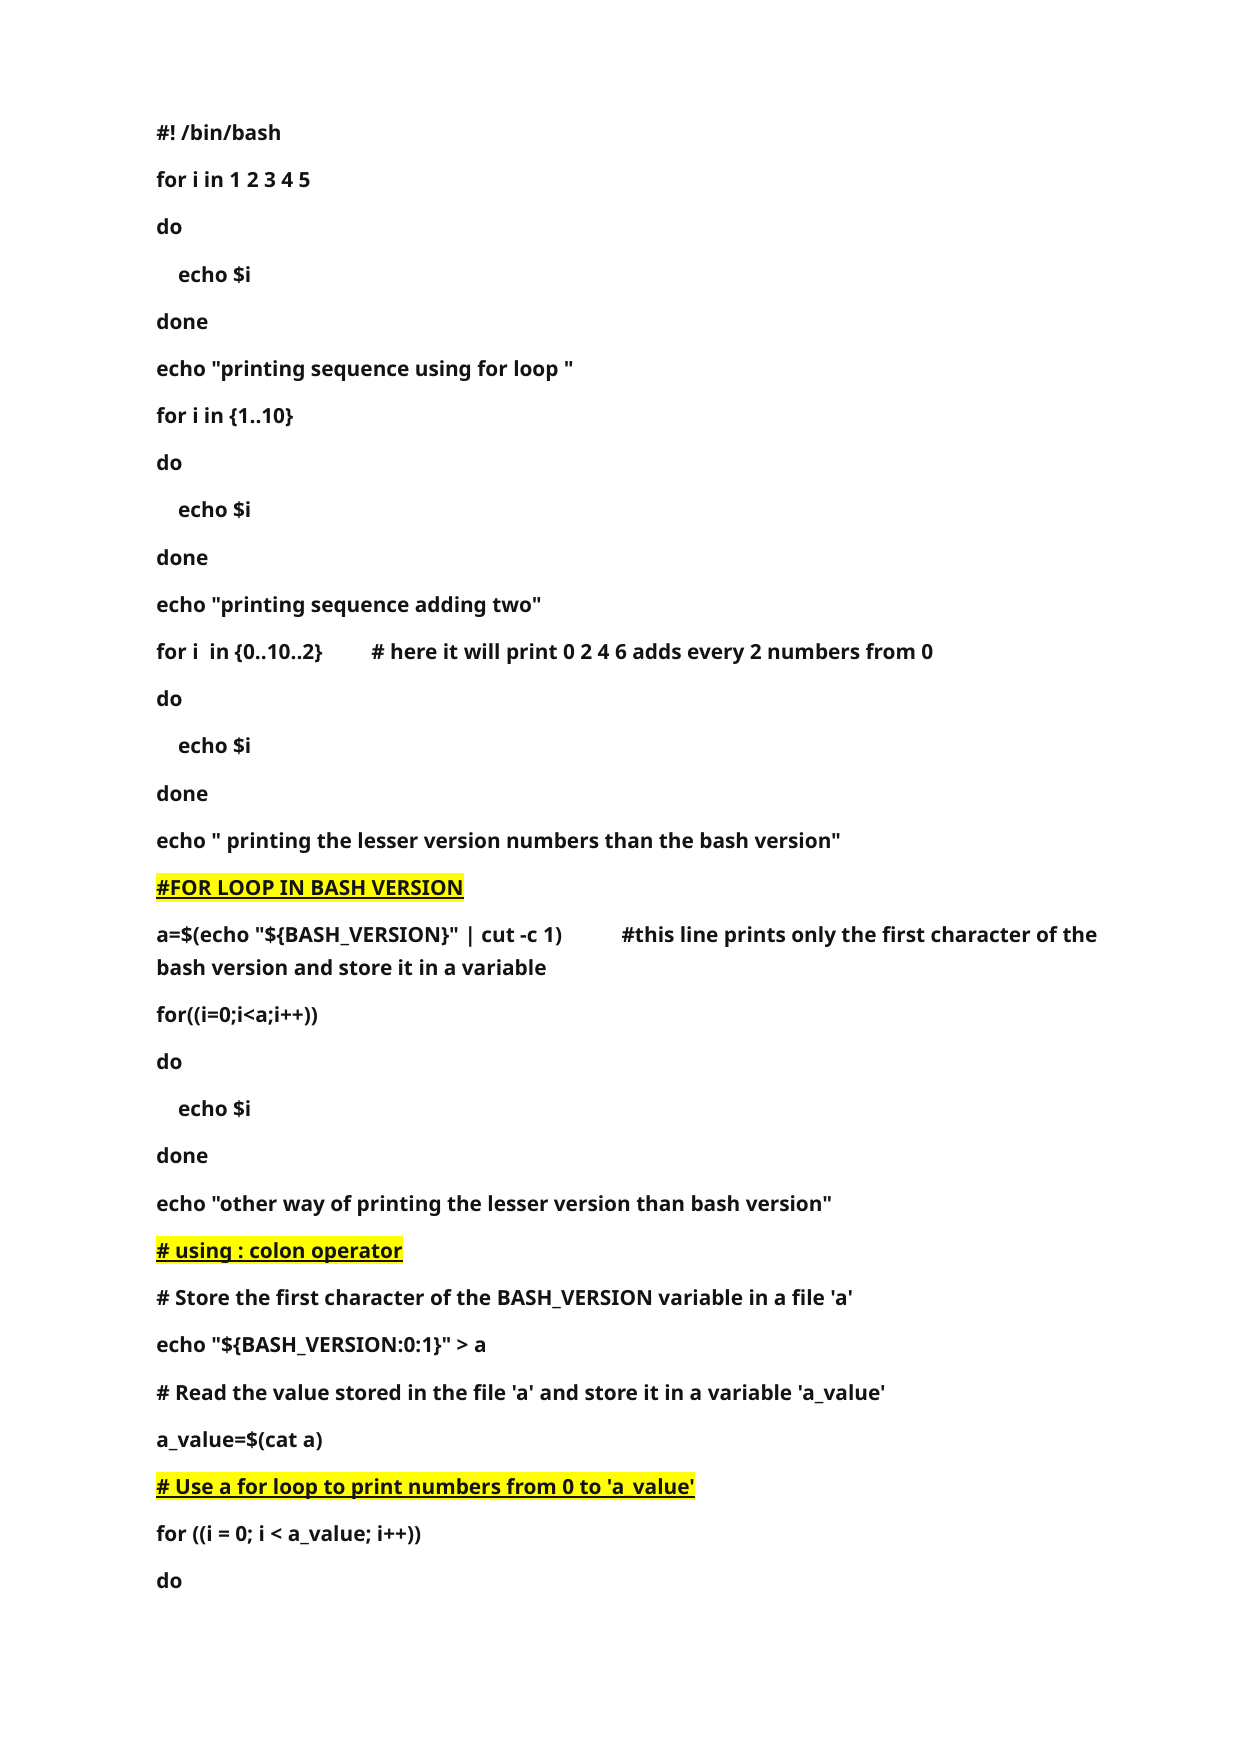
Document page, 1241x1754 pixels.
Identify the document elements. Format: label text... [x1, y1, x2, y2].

text done [156, 543, 1122, 571]
text echo $i [156, 1094, 1122, 1123]
text echo $i [156, 496, 1122, 524]
text do [156, 684, 1122, 713]
text # using : colon operator [156, 1236, 1122, 1264]
text echo $i [156, 260, 1122, 288]
text echo " printing the lesser version numbers than the bash version" [156, 826, 1122, 854]
text echo "printing sequence using for loop " [156, 354, 1122, 382]
text do [156, 448, 1122, 477]
text done [156, 1142, 1122, 1170]
text do [156, 1047, 1122, 1076]
text # Read the value stored in the file 'a' and store it in a variable 'a_value' [156, 1378, 1122, 1406]
text echo "other way of printing the lesser version than bash version" [156, 1189, 1122, 1217]
text done [156, 307, 1122, 335]
text done [156, 779, 1122, 807]
text echo "${BASH_VERSION:0:1}" > a [156, 1330, 1122, 1359]
text for ((i = 0; i < a_value; i++)) [156, 1519, 1122, 1548]
text do [156, 1566, 1122, 1595]
text for i in {0..10..2} # here it will print 0 2 4 6 adds every 2 numbers from 0 [156, 637, 1122, 666]
text echo "printing sequence adding two" [156, 590, 1122, 618]
text for((i=0;i<a;i++)) [156, 1000, 1122, 1028]
text # Use a for loop to print numbers from 0 to 'a_value' [156, 1472, 1122, 1500]
text a=$(echo "${BASH_VERSION}" | cut -c 1) #this line prints only the first character of the bash version and store it in a variable [156, 920, 1122, 981]
text echo $i [156, 732, 1122, 760]
text for i in 1 2 3 4 5 [156, 165, 1122, 194]
text # Store the first character of the BASH_VERSION variable in a file 'a' [156, 1283, 1122, 1312]
text #! /bin/bash [156, 118, 1122, 147]
text for i in {1..10} [156, 401, 1122, 430]
text a_value=$(cat a) [156, 1425, 1122, 1453]
text do [156, 212, 1122, 241]
text #FOR LOOP IN BASH VERSION [156, 873, 1122, 902]
